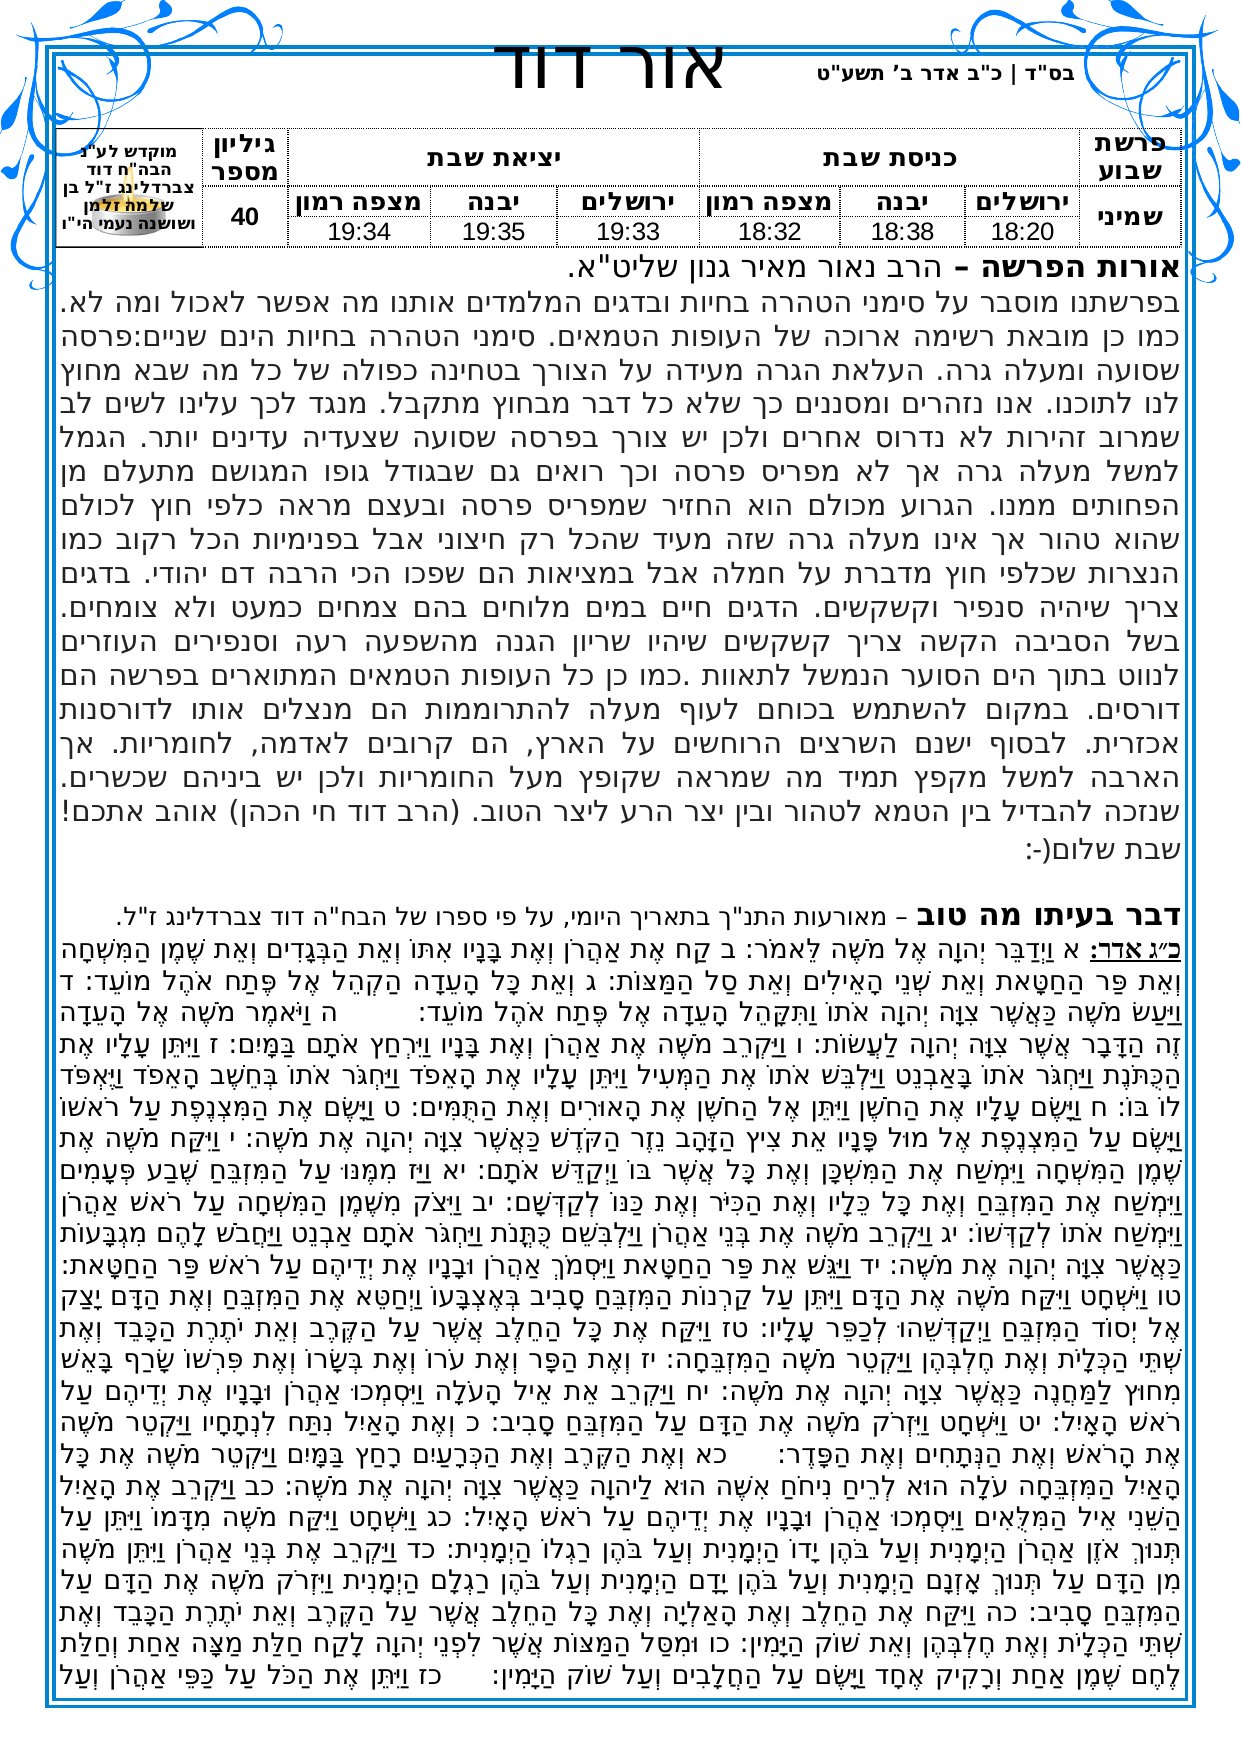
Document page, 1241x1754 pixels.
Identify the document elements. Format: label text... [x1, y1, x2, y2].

text אורות הפרשה – הרב נאור מאיר גנון שליט"א. [283, 119, 1182, 285]
picture [49, 49, 283, 290]
picture [0, 0, 283, 290]
picture [950, 0, 1241, 283]
picture [56, 56, 283, 290]
list כ״ג אדר: א וַיְדַבֵּר יְהוָה אֶל מֹשֶׁה לֵּאמֹר: ב קַח אֶת אַהֲרֹן וְאֶת בָּנָיו אִתּוֹ וְאֵת הַבְּגָדִים וְאֵת שֶׁמֶן הַמִּשְׁחָה וְאֵת פַּר הַחַטָּאת וְאֵת שְׁנֵי הָאֵילִים וְאֵת סַל הַמַּצּוֹת: ג וְאֵת כָּל הָעֵדָה הַקְהֵל אֶל פֶּתַח אֹהֶל מוֹעֵד: ד וַיַּעַשׂ מֹשֶׁה כַּאֲשֶׁר צִוָּה יְהוָה אֹתוֹ וַתִּקָּהֵל הָעֵדָה אֶל פֶּתַח אֹהֶל מוֹעֵד: ה וַיֹּאמֶר מֹשֶׁה אֶל הָעֵדָה זֶה הַדָּבָר אֲשֶׁר צִוָּה יְהוָה לַעֲשׂוֹת: ו וַיַּקְרֵב מֹשֶׁה אֶת אַהֲרֹן וְאֶת בָּנָיו וַיִּרְחַץ אֹתָם בַּמָּיִם: ז וַיִּתֵּן עָלָיו אֶת הַכֻּתֹּנֶת וַיַּחְגֹּר אֹתוֹ בָּאַבְנֵט וַיַּלְבֵּשׁ אֹתוֹ אֶת הַמְּעִיל וַיִּתֵּן עָלָיו אֶת הָאֵפֹד וַיַּחְגֹּר אֹתוֹ בְּחֵשֶׁב הָאֵפֹד וַיֶּאְפֹּד לוֹ בּוֹ: ח וַיָּשֶׂם עָלָיו אֶת הַחֹשֶׁן וַיִּתֵּן אֶל הַחֹשֶׁן אֶת הָאוּרִים וְאֶת הַתֻּמִּים: ט וַיָּשֶׂם אֶת הַמִּצְנֶפֶת עַל רֹאשׁוֹ וַיָּשֶׂם עַל הַמִּצְנֶפֶת אֶל מוּל פָּנָיו אֵת צִיץ הַזָּהָב נֵזֶר הַקֹּדֶשׁ כַּאֲשֶׁר צִוָּה יְהוָה אֶת מֹשֶׁה: י וַיִּקַּח מֹשֶׁה אֶת שֶׁמֶן הַמִּשְׁחָה וַיִּמְשַׁח אֶת הַמִּשְׁכָּן וְאֶת כָּל אֲשֶׁר בּוֹ וַיְקַדֵּשׁ אֹתָם: יא וַיַּז מִמֶּנּוּ עַל הַמִּזְבֵּחַ שֶׁבַע פְּעָמִים וַיִּמְשַׁח אֶת הַמִּזְבֵּחַ וְאֶת כָּל כֵּלָיו וְאֶת הַכִּיֹּר וְאֶת כַּנּוֹ לְקַדְּשָׁם: יב וַיִּצֹק מִשֶּׁמֶן הַמִּשְׁחָה עַל רֹאשׁ אַהֲרֹן וַיִּמְשַׁח אֹתוֹ לְקַדְּשׁוֹ: יג וַיַּקְרֵב מֹשֶׁה אֶת בְּנֵי אַהֲרֹן וַיַּלְבִּשֵׁם כֻּתֳּנֹת וַיַּחְגֹּר אֹתָם אַבְנֵט וַיַּחֲבֹשׁ לָהֶם מִגְבָּעוֹת כַּאֲשֶׁר צִוָּה יְהוָה אֶת מֹשֶׁה: יד וַיַּגֵּשׁ אֵת פַּר הַחַטָּאת וַיִּסְמֹךְ אַהֲרֹן וּבָנָיו אֶת יְדֵיהֶם עַל רֹאשׁ פַּר הַחַטָּאת: טו וַיִּשְׁחָט וַיִּקַּח מֹשֶׁה אֶת הַדָּם וַיִּתֵּן עַל קַרְנוֹת הַמִּזְבֵּחַ סָבִיב בְּאֶצְבָּעוֹ וַיְחַטֵּא אֶת הַמִּזְבֵּחַ וְאֶת הַדָּם יָצַק אֶל יְסוֹד הַמִּזְבֵּחַ וַיְקַדְּשֵׁהוּ לְכַפֵּר עָלָיו: טז וַיִּקַּח אֶת כָּל הַחֵלֶב אֲשֶׁר עַל הַקֶּרֶב וְאֵת יֹתֶרֶת הַכָּבֵד וְאֶת שְׁתֵּי הַכְּלָיֹת וְאֶת חֶלְבְּהֶן וַיַּקְטֵר מֹשֶׁה הַמִּזְבֵּחָה: יז וְאֶת הַפָּר וְאֶת עֹרוֹ וְאֶת בְּשָׂרוֹ וְאֶת פִּרְשׁוֹ שָׂרַף בָּאֵשׁ מִחוּץ לַמַּחֲנֶה כַּאֲשֶׁר צִוָּה יְהוָה אֶת מֹשֶׁה: יח וַיַּקְרֵב אֵת אֵיל הָעֹלָה וַיִּסְמְכוּ אַהֲרֹן וּבָנָיו אֶת יְדֵיהֶם עַל רֹאשׁ הָאָיִל: יט וַיִּשְׁחָט וַיִּזְרֹק מֹשֶׁה אֶת הַדָּם עַל הַמִּזְבֵּחַ סָבִיב: כ וְאֶת הָאַיִל נִתַּח לִנְתָחָיו וַיַּקְטֵר מֹשֶׁה אֶת הָרֹאשׁ וְאֶת הַנְּתָחִים וְאֶת הַפָּדֶר: כא וְאֶת הַקֶּרֶב וְאֶת הַכְּרָעַיִם רָחַץ בַּמָּיִם וַיַּקְטֵר מֹשֶׁה אֶת כָּל הָאַיִל הַמִּזְבֵּחָה עֹלָה הוּא לְרֵיחַ נִיחֹחַ אִשֶּׁה הוּא לַיהוָה כַּאֲשֶׁר צִוָּה יְהוָה אֶת מֹשֶׁה: כב וַיַּקְרֵב אֶת הָאַיִל הַשֵּׁנִי אֵיל הַמִּלֻּאִים וַיִּסְמְכוּ אַהֲרֹן וּבָנָיו אֶת יְדֵיהֶם עַל רֹאשׁ הָאָיִל: כג וַיִּשְׁחָט וַיִּקַּח מֹשֶׁה מִדָּמוֹ וַיִּתֵּן עַל תְּנוּךְ אֹזֶן אַהֲרֹן הַיְמָנִית וְעַל בֹּהֶן יָדוֹ הַיְמָנִית וְעַל בֹּהֶן רַגְלוֹ הַיְמָנִית: כד וַיַּקְרֵב אֶת בְּנֵי אַהֲרֹן וַיִּתֵּן מֹשֶׁה מִן הַדָּם עַל תְּנוּךְ אָזְנָם הַיְמָנִית וְעַל בֹּהֶן יָדָם הַיְמָנִית וְעַל בֹּהֶן רַגְלָם הַיְמָנִית וַיִּזְרֹק מֹשֶׁה אֶת הַדָּם עַל הַמִּזְבֵּחַ סָבִיב: כה וַיִּקַּח אֶת הַחֵלֶב וְאֶת הָאַלְיָה וְאֶת כָּל הַחֵלֶב אֲשֶׁר עַל הַקֶּרֶב וְאֵת יֹתֶרֶת הַכָּבֵד וְאֶת שְׁתֵּי הַכְּלָיֹת וְאֶת חֶלְבְּהֶן וְאֵת שׁוֹק הַיָּמִין: כו וּמִסַּל הַמַּצּוֹת אֲשֶׁר לִפְנֵי יְהוָה לָקַח חַלַּת מַצָּה אַחַת וְחַלַּת לֶחֶם שֶׁמֶן אַחַת וְרָקִיק אֶחָד וַיָּשֶׂם עַל הַחֲלָבִים וְעַל שׁוֹק הַיָּמִין: כז וַיִּתֵּן אֶת הַכֹּל עַל כַּפֵּי אַהֲרֹן וְעַל [59, 933, 1182, 1691]
text בפרשתנו מוסבר על סימני הטהרה בחיות ובדגים המלמדים אותנו מה אפשר לאכול ומה לא.כמו כן מובאת רשימה ארוכה של העופות הטמאים. סימני הטהרה בחיות הינם שניים:פרסה שסועה ומעלה גרה. העלאת הגרה מעידה על הצורך בטחינה כפולה של כל מה שבא מחוץ לנו לתוכנו. אנו נזהרים ומסננים כך שלא כל דבר מבחוץ מתקבל. מנגד לכך עלינו לשים לב שמרוב זהירות לא נדרוס אחרים ולכן יש צורך בפרסה שסועה שצעדיה עדינים יותר. הגמל למשל מעלה גרה אך לא מפריס פרסה וכך רואים גם שבגודל גופו המגושם מתעלם מן הפחותים ממנו. הגרוע מכולם הוא החזיר שמפריס פרסה ובעצם מראה כלפי חוץ לכולם שהוא טהור אך אינו מעלה גרה שזה מעיד שהכל רק חיצוני אבל בפנימיות הכל רקוב כמו הנצרות שכלפי חוץ מדברת על חמלה אבל במציאות הם שפכו הכי הרבה דם יהודי. בדגים צריך שיהיה סנפיר וקשקשים. הדגים חיים במים מלוחים בהם צמחים כמעט ולא צומחים. בשל הסביבה הקשה צריך קשקשים שיהיו שריון הגנה מהשפעה רעה וסנפירים העוזרים לנווט בתוך הים הסוער הנמשל לתאוות .כמו כן כל העופות הטמאים המתוארים בפרשה הם דורסים. במקום להשתמש בכוחם לעוף מעלה להתרוממות הם מנצלים אותו לדורסנות אכזרית. לבסוף ישנם השרצים הרוחשים על הארץ, הם קרובים לאדמה, לחומריות. אך הארבה למשל מקפץ תמיד מה שמראה שקופץ מעל החומריות ולכן יש ביניהם שכשרים.שנזכה להבדיל בין הטמא לטהור ובין יצר הרע ליצר הטוב. (הרב דוד חי הכהן) אוהב אתכם!שבת שלום‎:-)‎ [59, 285, 1182, 868]
text דבר בעיתו מה טוב – מאורעות התנ"ך בתאריך היומי, על פי ספרו של הבח"ה דוד צברדלינג ז"ל. [59, 897, 1182, 933]
